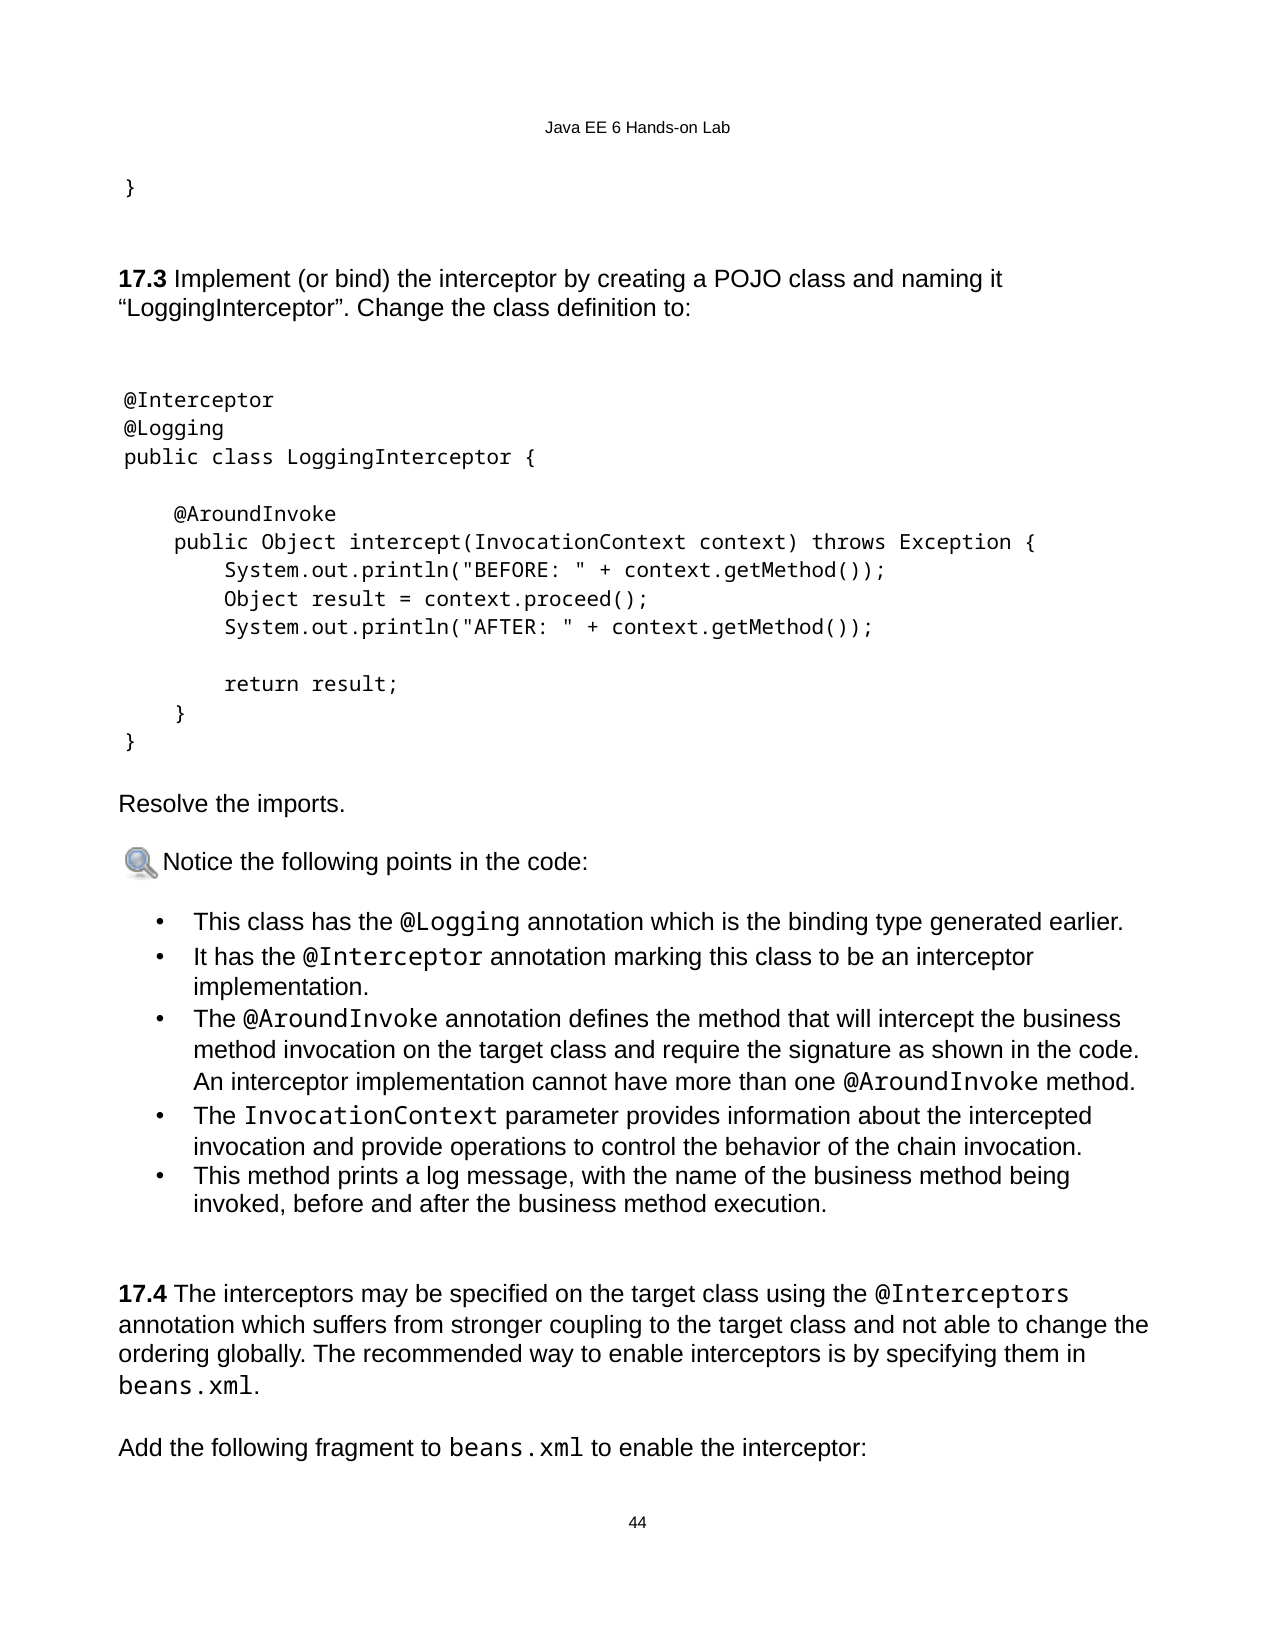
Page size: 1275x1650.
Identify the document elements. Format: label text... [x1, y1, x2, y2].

list The @AroundInvoke annotation defines the method that will intercept the business method invocation on the target class and require the signature as shown in the code. An interceptor implementation cannot have more than one @AroundInvoke method. [156, 1001, 1157, 1098]
list The InvocationContext parameter provides information about the intercepted invocation and provide operations to control the behavior of the chain invocation. [156, 1098, 1157, 1161]
table_header @Interceptor @Logging public class LoggingInterceptor { @AroundInvoke public Object intercept(InvocationContext context) throws Exception { System.out.println("BEFORE: " + context.getMethod()); Object result = context.proceed(); System.out.println("AFTER: " + context.getMethod()); return result; } } [118, 379, 1157, 760]
text 17.4 The interceptors may be specified on the target class using the @Interceptors annotation which suffers from stronger coupling to the target class and not able to change the ordering globally. The recommended way to enable interceptors is by specifying them in beans.xml. Add the following fragment to beans.xml to enable the interceptor: [118, 1276, 1157, 1464]
list It has the @Interceptor annotation marking this class to be an interceptor implementation. [156, 938, 1157, 1001]
text 17.3 Implement (or bind) the interceptor by creating a POJO class and naming it “LoggingInterceptor”. Change the class definition to: [118, 264, 1157, 379]
text Notice the following points in the code: [118, 847, 1157, 904]
picture [124, 847, 163, 882]
list This method prints a log message, with the name of the business method being invoked, before and after the business method execution. [156, 1161, 1157, 1218]
text Resolve the imports. [118, 760, 1157, 847]
table_header } [118, 167, 1157, 207]
list This class has the @Logging annotation which is the binding type generated earlier. [156, 904, 1157, 938]
